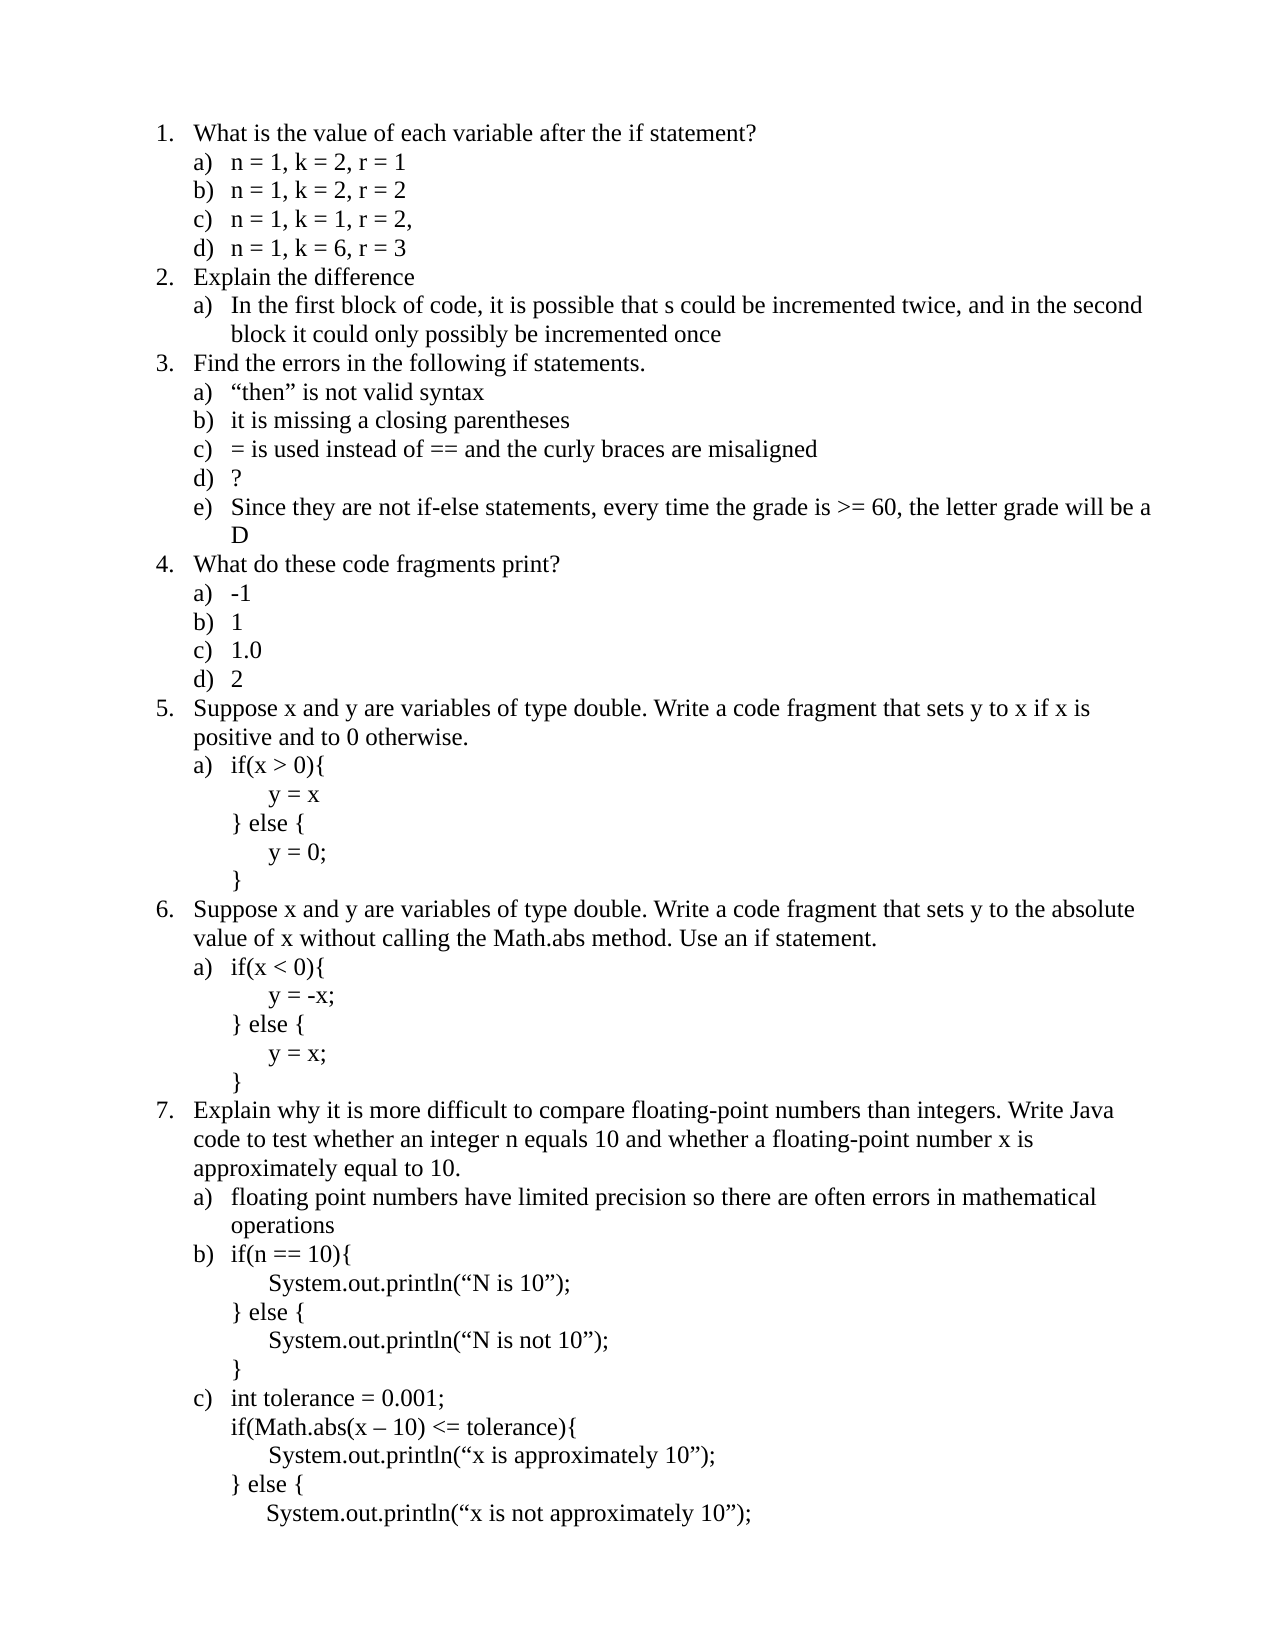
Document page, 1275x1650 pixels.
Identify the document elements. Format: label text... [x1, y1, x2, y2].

text } else { [118, 1469, 1157, 1498]
list Find the errors in the following if statements. [156, 348, 1157, 377]
list } [193, 1354, 1157, 1383]
list n = 1, k = 2, r = 2 [193, 176, 1157, 204]
list y = x; [231, 1038, 1157, 1067]
list } [193, 866, 1157, 894]
list ? [193, 463, 1157, 492]
list if(x < 0){ [193, 952, 1157, 981]
list } else { [193, 1297, 1157, 1326]
list n = 1, k = 6, r = 3 [193, 233, 1157, 262]
list System.out.println(“x is approximately 10”); [231, 1441, 1157, 1469]
list n = 1, k = 2, r = 1 [193, 147, 1157, 176]
list 1.0 [193, 636, 1157, 664]
list Explain the difference [156, 262, 1157, 291]
list } else { [193, 808, 1157, 837]
list if(n == 10){ [193, 1239, 1157, 1268]
list 1 [193, 607, 1157, 636]
list floating point numbers have limited precision so there are often errors in mathematical operations [193, 1182, 1157, 1239]
list Suppose x and y are variables of type double. Write a code fragment that sets y to x if x is positive and to 0 otherwise. [156, 693, 1157, 751]
list n = 1, k = 1, r = 2, [193, 204, 1157, 233]
list What do these code fragments print? [156, 549, 1157, 578]
list y = 0; [231, 837, 1157, 866]
list y = -x; } else { [193, 981, 1157, 1038]
list Since they are not if-else statements, every time the grade is >= 60, the letter grade will be a D [193, 492, 1157, 549]
list 2 [193, 664, 1157, 693]
list “then” is not valid syntax [193, 377, 1157, 406]
text System.out.println(“x is not approximately 10”); [118, 1498, 1157, 1527]
list Explain why it is more difficult to compare floating-point numbers than integers. Write Java code to test whether an integer n equals 10 and whether a floating-point number x is approximately equal to 10. [156, 1096, 1157, 1182]
list System.out.println(“N is not 10”); [231, 1326, 1157, 1354]
list In the first block of code, it is possible that s could be incremented twice, and in the second block it could only possibly be incremented once [193, 291, 1157, 348]
list -1 [193, 578, 1157, 607]
list it is missing a closing parentheses [193, 406, 1157, 434]
list if(Math.abs(x – 10) <= tolerance){ [193, 1412, 1157, 1441]
list } [193, 1067, 1157, 1096]
list Suppose x and y are variables of type double. Write a code fragment that sets y to the absolute value of x without calling the Math.abs method. Use an if statement. [156, 894, 1157, 952]
list if(x > 0){ y = x [193, 751, 1157, 808]
list What is the value of each variable after the if statement? [156, 118, 1157, 147]
list = is used instead of == and the curly braces are misaligned [193, 434, 1157, 463]
list System.out.println(“N is 10”); [231, 1268, 1157, 1297]
list int tolerance = 0.001; [193, 1383, 1157, 1412]
